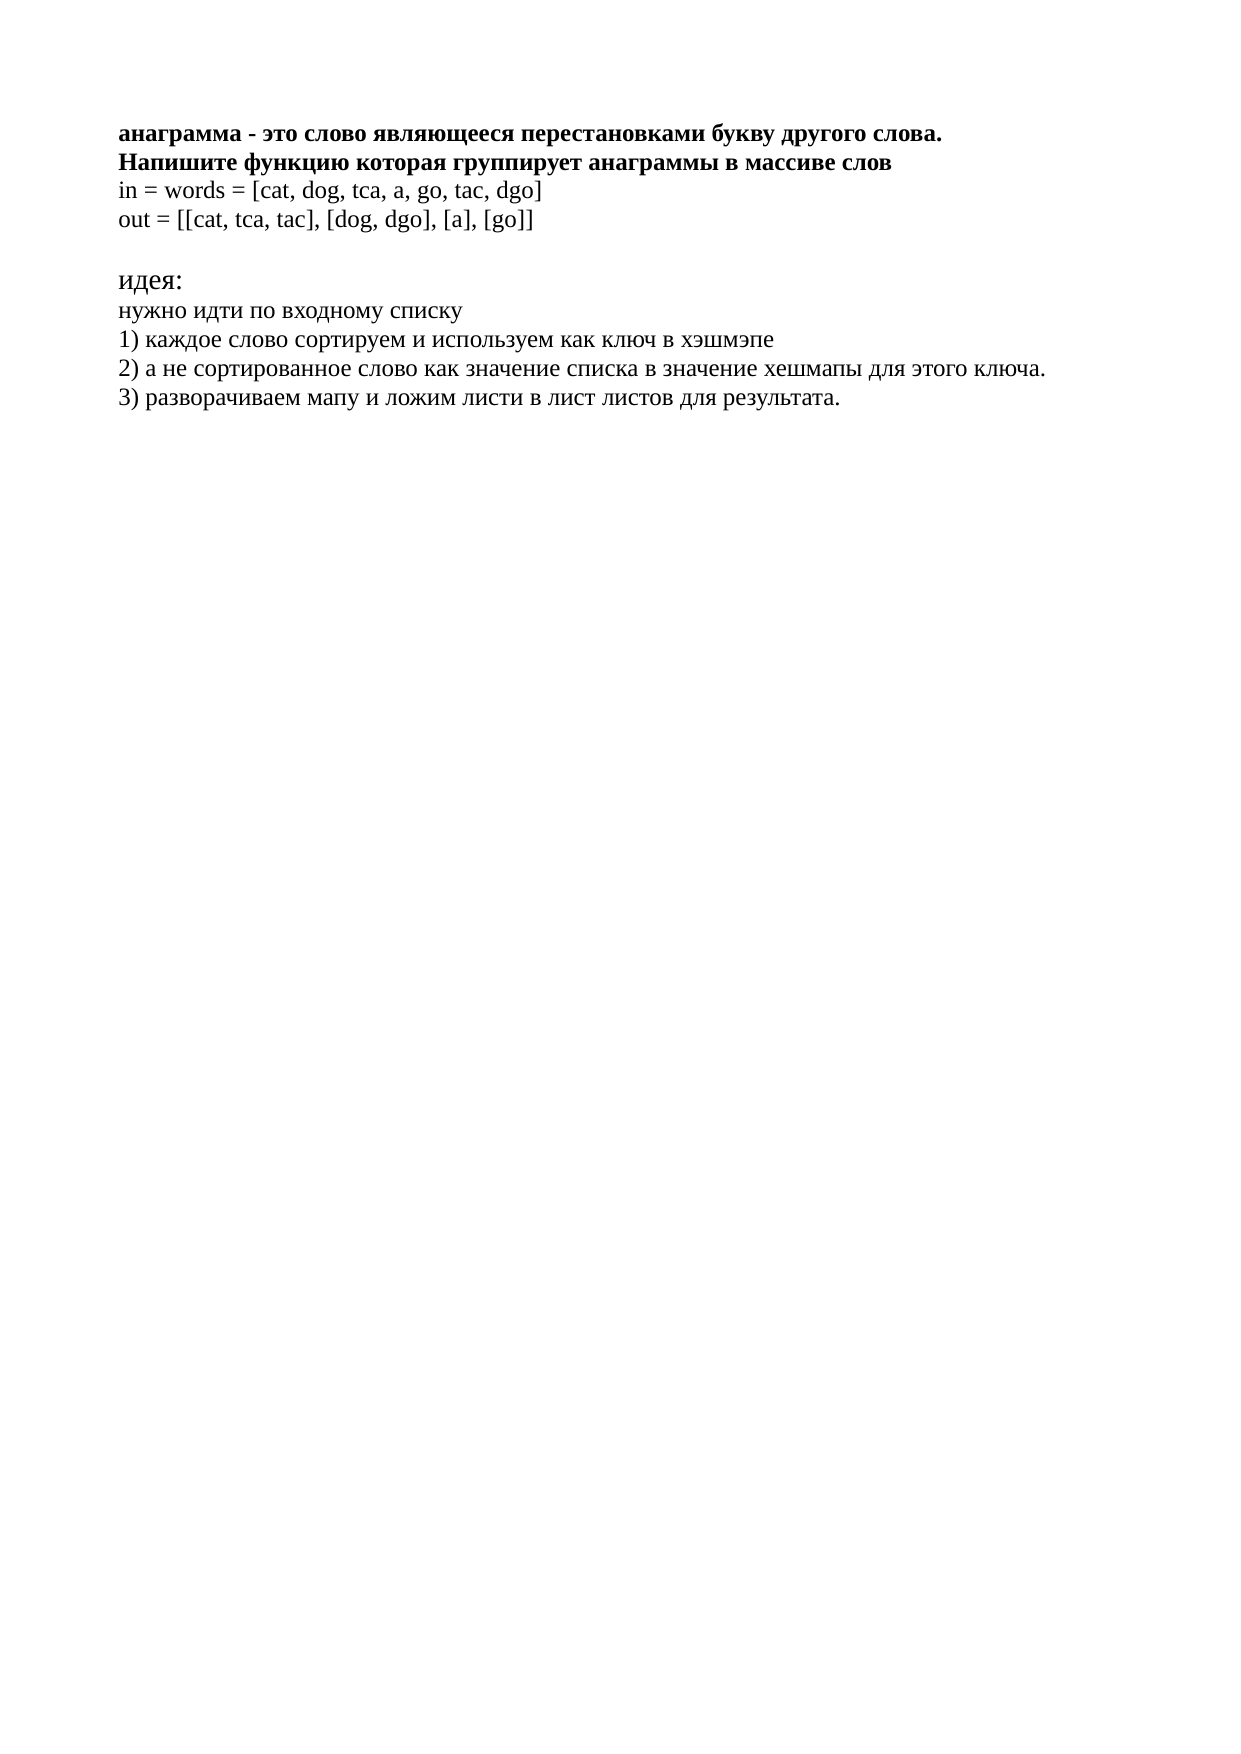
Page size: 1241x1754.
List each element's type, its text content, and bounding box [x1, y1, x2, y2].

text 1) каждое слово сортируем и используем как ключ в хэшмэпе [118, 324, 1122, 353]
text Напишите функцию которая группирует анаграммы в массиве слов [118, 147, 1122, 176]
text in = words = [cat, dog, tca, a, go, tac, dgo] [118, 176, 1122, 204]
text идея: [118, 262, 1122, 295]
text 2) а не сортированное слово как значение списка в значение хешмапы для этого ключа. [118, 353, 1122, 382]
text out = [[cat, tca, tac], [dog, dgo], [a], [go]] [118, 204, 1122, 233]
text анаграмма - это слово являющееся перестановками букву другого слова. [118, 118, 1122, 147]
text 3) разворачиваем мапу и ложим листи в лист листов для результата. [118, 382, 1122, 410]
text нужно идти по входному списку [118, 295, 1122, 324]
